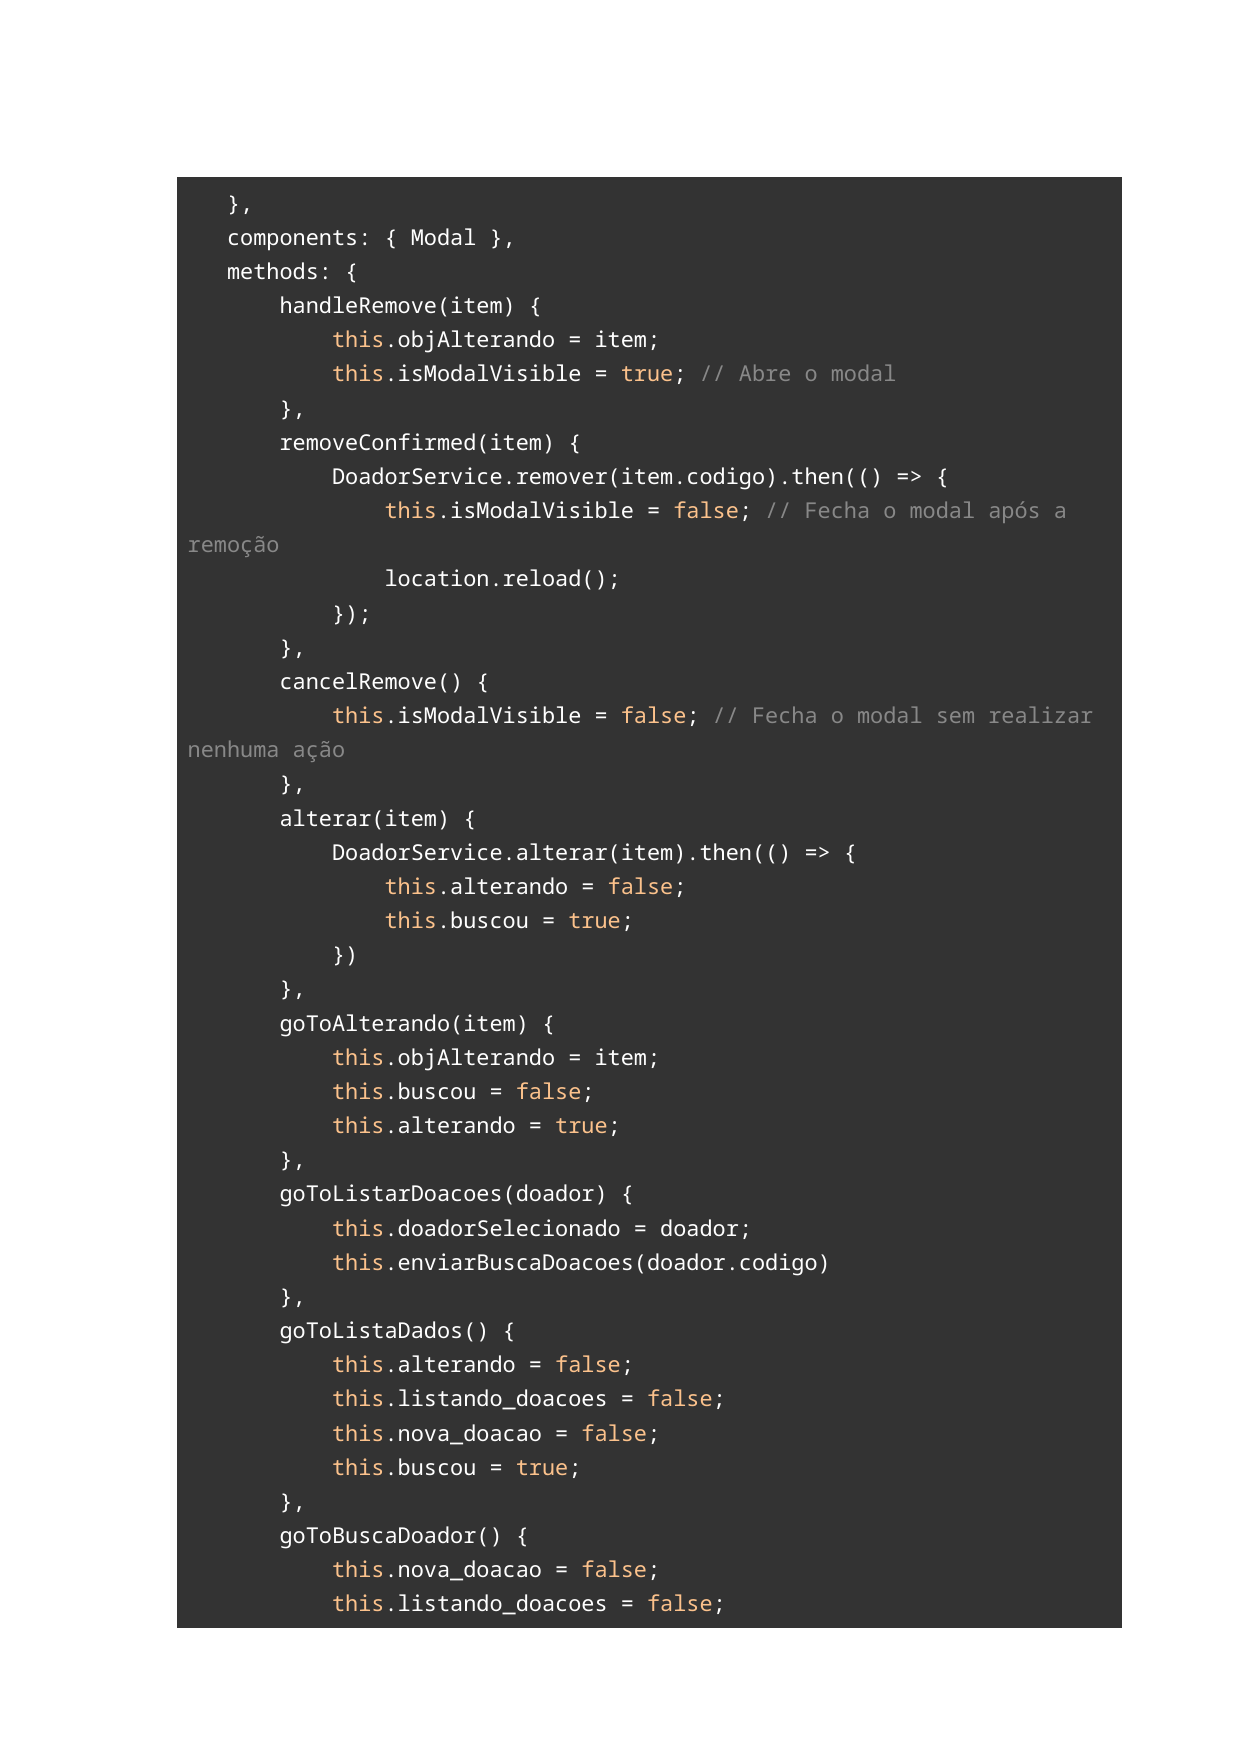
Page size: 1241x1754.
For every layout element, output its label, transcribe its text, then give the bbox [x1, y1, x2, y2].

table_header }, components: { Modal }, methods: { handleRemove(item) { this.objAlterando = item; this.isModalVisible = true; // Abre o modal }, removeConfirmed(item) { DoadorService.remover(item.codigo).then(() => { this.isModalVisible = false; // Fecha o modal após a remoção location.reload(); }); }, cancelRemove() { this.isModalVisible = false; // Fecha o modal sem realizar nenhuma ação }, alterar(item) { DoadorService.alterar(item).then(() => { this.alterando = false; this.buscou = true; }) }, goToAlterando(item) { this.objAlterando = item; this.buscou = false; this.alterando = true; }, goToListarDoacoes(doador) { this.doadorSelecionado = doador; this.enviarBuscaDoacoes(doador.codigo) }, goToListaDados() { this.alterando = false; this.listando_doacoes = false; this.nova_doacao = false; this.buscou = true; }, goToBuscaDoador() { this.nova_doacao = false; this.listando_doacoes = false; [177, 177, 1122, 1628]
